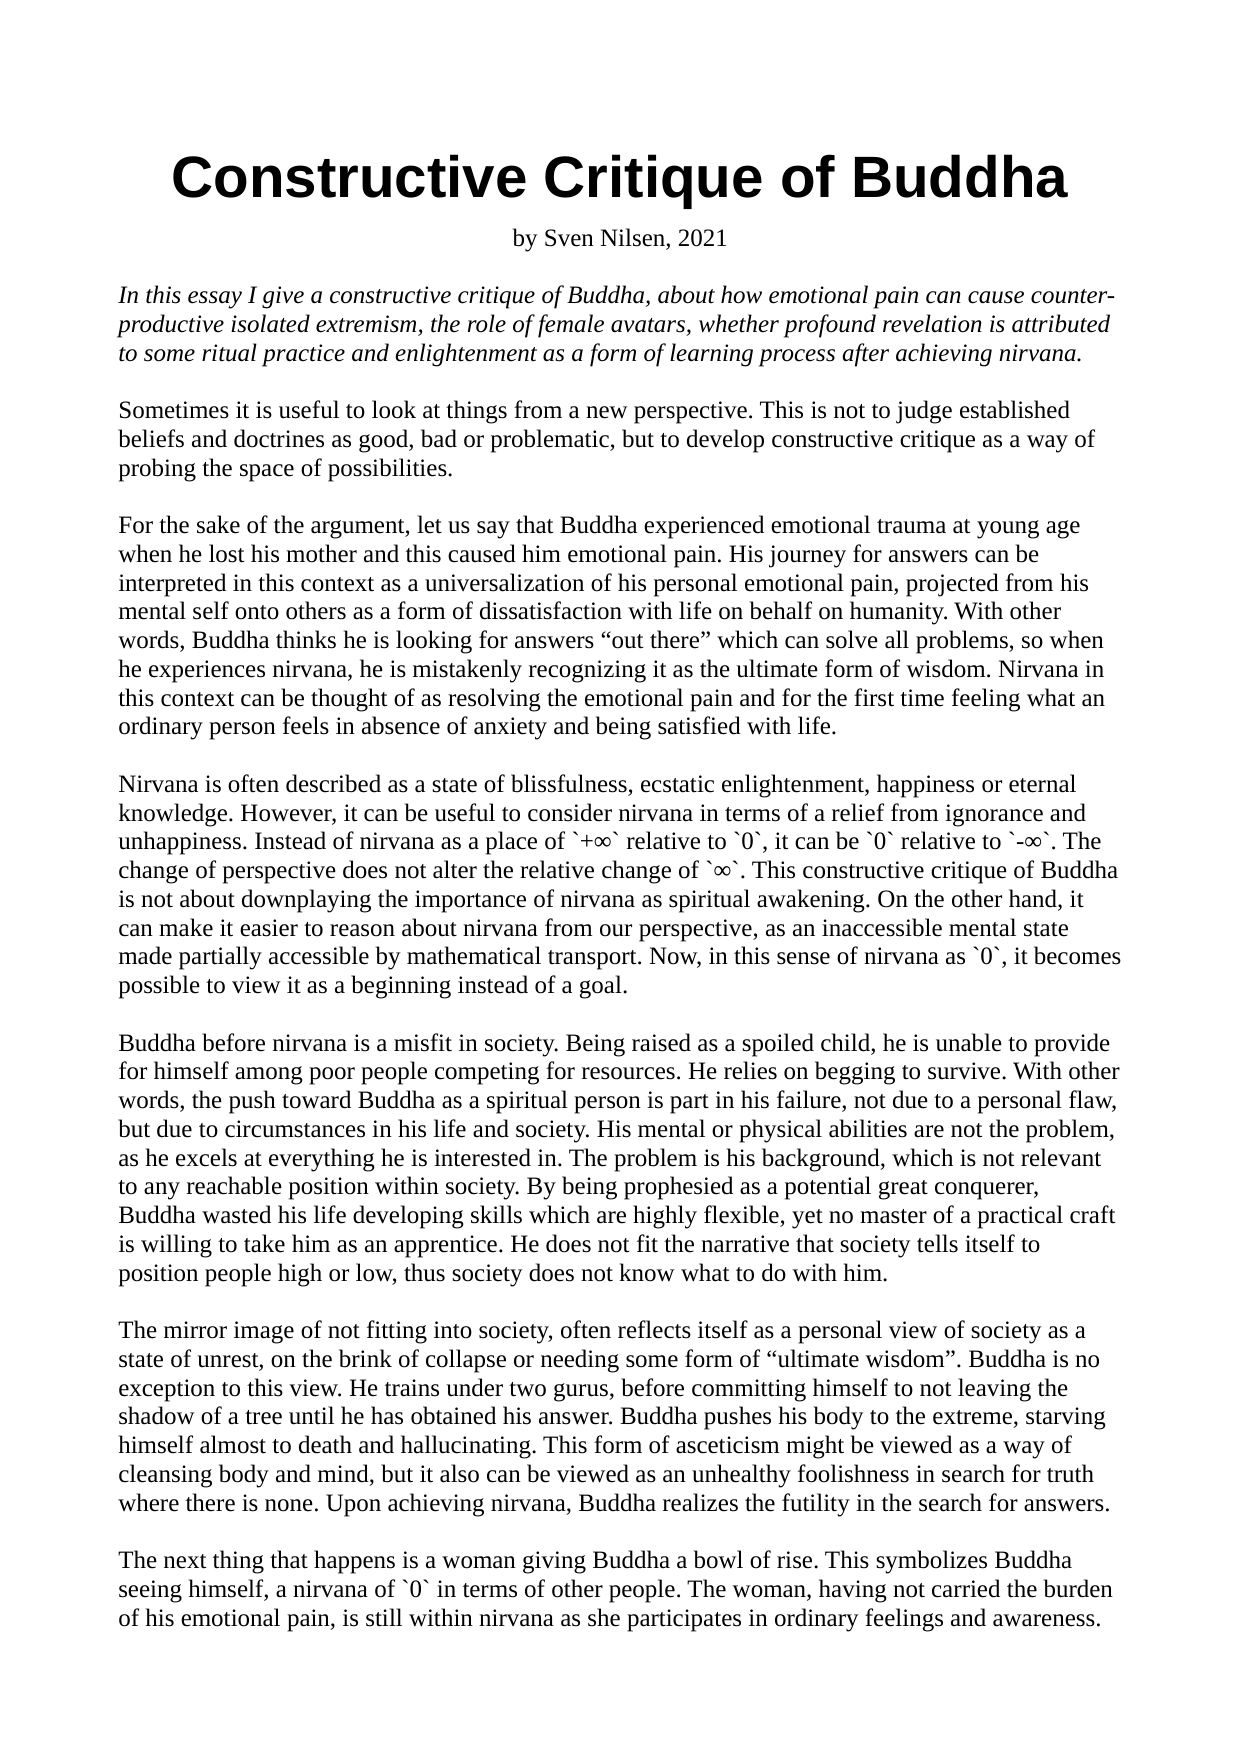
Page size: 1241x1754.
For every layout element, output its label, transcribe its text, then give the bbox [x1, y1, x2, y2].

title Constructive Critique of Buddha [118, 143, 1122, 210]
text The next thing that happens is a woman giving Buddha a bowl of rise. This symbolizes Buddha seeing himself, a nirvana of `0` in terms of other people. The woman, having not carried the burden of his emotional pain, is still within nirvana as she participates in ordinary feelings and awareness. [118, 1545, 1122, 1631]
text Buddha before nirvana is a misfit in society. Being raised as a spoiled child, he is unable to provide for himself among poor people competing for resources. He relies on begging to survive. With other words, the push toward Buddha as a spiritual person is part in his failure, not due to a personal flaw, but due to circumstances in his life and society. His mental or physical abilities are not the problem, as he excels at everything he is interested in. The problem is his background, which is not relevant to any reachable position within society. By being prophesied as a potential great conquerer, Buddha wasted his life developing skills which are highly flexible, yet no master of a practical craft is willing to take him as an apprentice. He does not fit the narrative that society tells itself to position people high or low, thus society does not know what to do with him. [118, 1028, 1122, 1286]
text Nirvana is often described as a state of blissfulness, ecstatic enlightenment, happiness or eternal knowledge. However, it can be useful to consider nirvana in terms of a relief from ignorance and unhappiness. Instead of nirvana as a place of `+∞` relative to `0`, it can be `0` relative to `-∞`. The change of perspective does not alter the relative change of `∞`. This constructive critique of Buddha is not about downplaying the importance of nirvana as spiritual awakening. On the other hand, it can make it easier to reason about nirvana from our perspective, as an inaccessible mental state made partially accessible by mathematical transport. Now, in this sense of nirvana as `0`, it becomes possible to view it as a beginning instead of a goal. [118, 769, 1122, 999]
text by Sven Nilsen, 2021 [118, 223, 1122, 251]
text For the sake of the argument, let us say that Buddha experienced emotional trauma at young age when he lost his mother and this caused him emotional pain. His journey for answers can be interpreted in this context as a universalization of his personal emotional pain, projected from his mental self onto others as a form of dissatisfaction with life on behalf on humanity. With other words, Buddha thinks he is looking for answers “out there” which can solve all problems, so when he experiences nirvana, he is mistakenly recognizing it as the ultimate form of wisdom. Nirvana in this context can be thought of as resolving the emotional pain and for the first time feeling what an ordinary person feels in absence of anxiety and being satisfied with life. [118, 510, 1122, 740]
text In this essay I give a constructive critique of Buddha, about how emotional pain can cause counter-productive isolated extremism, the role of female avatars, whether profound revelation is attributed to some ritual practice and enlightenment as a form of learning process after achieving nirvana. [118, 280, 1122, 366]
text The mirror image of not fitting into society, often reflects itself as a personal view of society as a state of unrest, on the brink of collapse or needing some form of “ultimate wisdom”. Buddha is no exception to this view. He trains under two gurus, before committing himself to not leaving the shadow of a tree until he has obtained his answer. Buddha pushes his body to the extreme, starving himself almost to death and hallucinating. This form of asceticism might be viewed as a way of cleansing body and mind, but it also can be viewed as an unhealthy foolishness in search for truth where there is none. Upon achieving nirvana, Buddha realizes the futility in the search for answers. [118, 1315, 1122, 1516]
text Sometimes it is useful to look at things from a new perspective. This is not to judge established beliefs and doctrines as good, bad or problematic, but to develop constructive critique as a way of probing the space of possibilities. [118, 395, 1122, 481]
